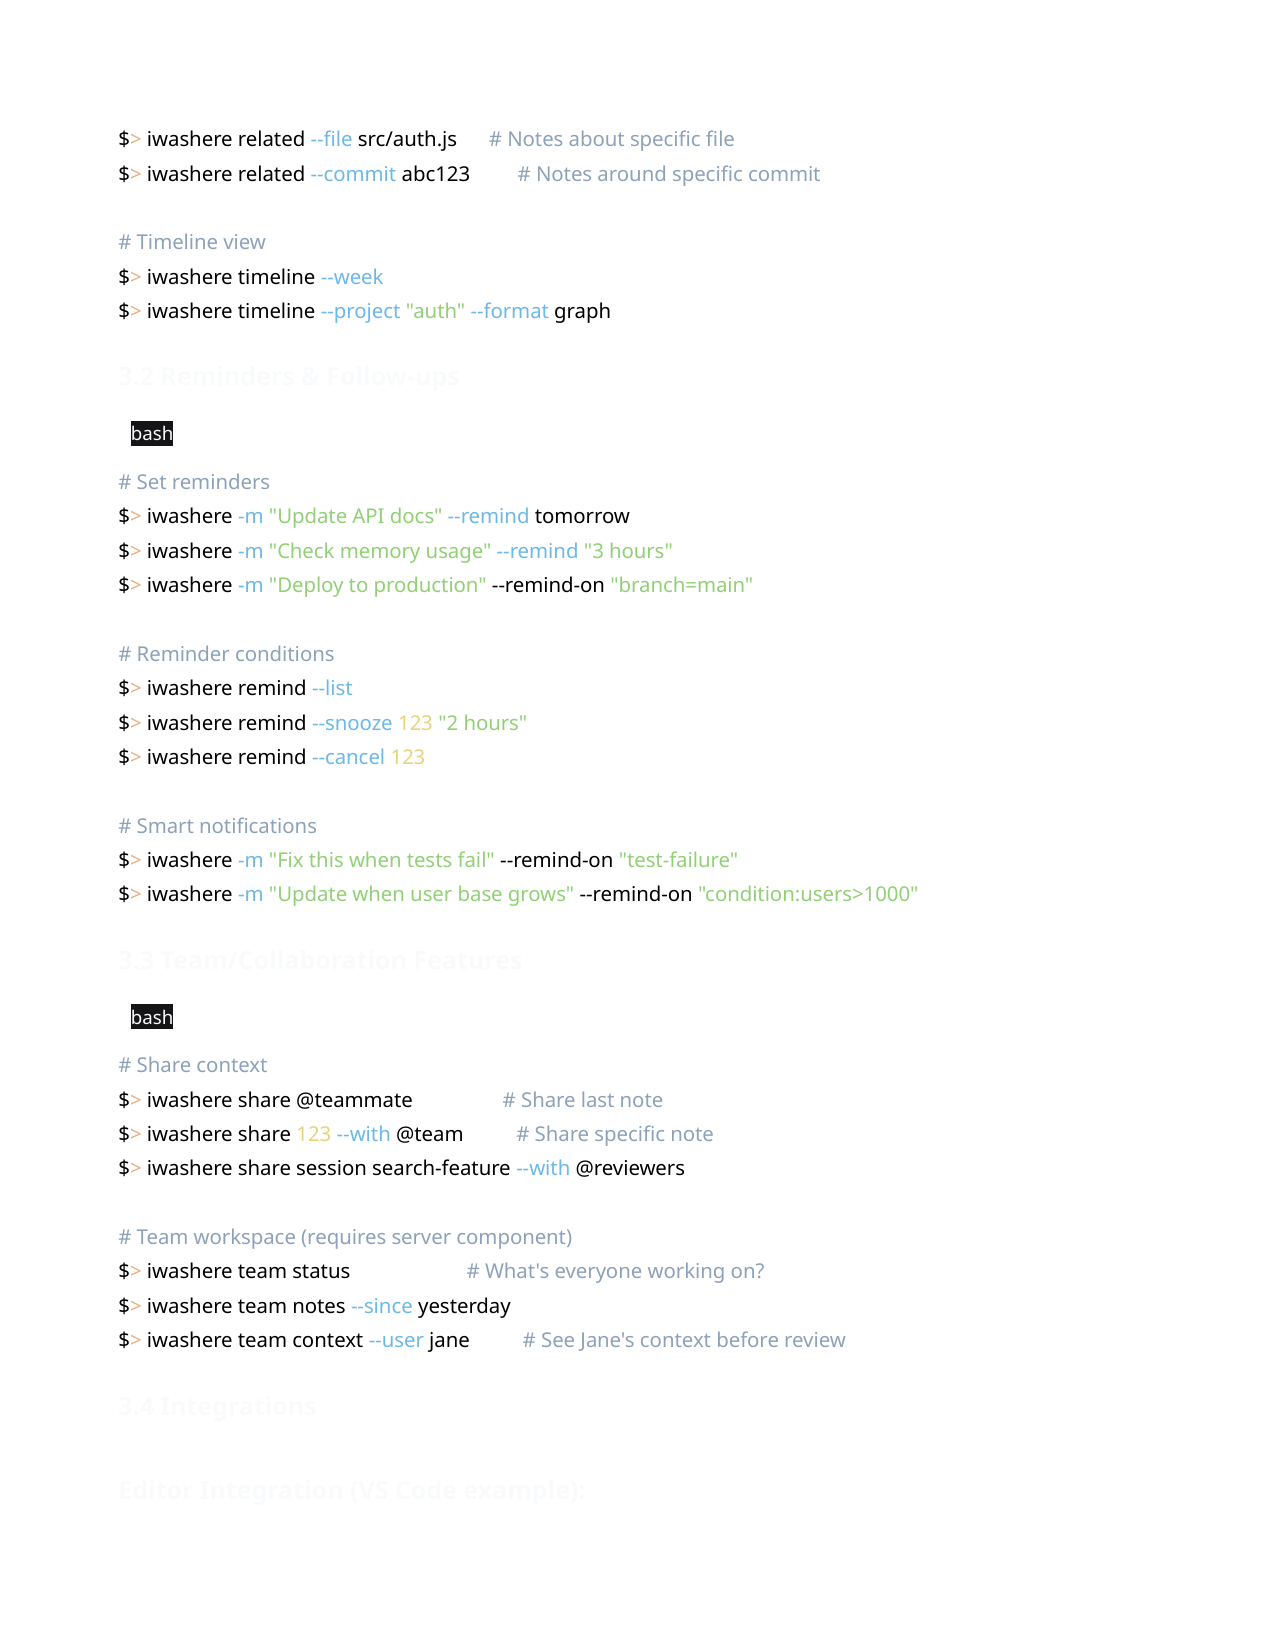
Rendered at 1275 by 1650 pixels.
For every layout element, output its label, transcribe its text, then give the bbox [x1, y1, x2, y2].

text # Reminder conditions [118, 633, 1157, 667]
text # Share context [118, 1044, 1157, 1078]
text $> iwashere share @teammate # Share last note [118, 1078, 1157, 1113]
text $> iwashere remind --snooze 123 "2 hours" [118, 701, 1157, 736]
text $> iwashere timeline --week [118, 256, 1157, 290]
text $> iwashere timeline --project "auth" --format graph [118, 290, 1157, 324]
text $> iwashere team context --user jane # See Jane's context before review [118, 1319, 1157, 1353]
text $> iwashere share session search-feature --with @reviewers [118, 1147, 1157, 1182]
text $> iwashere -m "Check memory usage" --remind "3 hours" [118, 529, 1157, 564]
text $> iwashere team notes --since yesterday [118, 1285, 1157, 1319]
text $> iwashere related --file src/auth.js # Notes about specific file [118, 118, 1157, 152]
text $> iwashere team status # What's everyone working on? [118, 1250, 1157, 1285]
text $> iwashere share 123 --with @team # Share specific note [118, 1113, 1157, 1147]
text # Smart notifications [118, 804, 1157, 839]
text bash [131, 1001, 1157, 1029]
text $> iwashere remind --list [118, 667, 1157, 701]
text # Set reminders [118, 461, 1157, 495]
text # Team workspace (requires server component) [118, 1216, 1157, 1250]
text bash [131, 418, 1157, 446]
text $> iwashere -m "Deploy to production" --remind-on "branch=main" [118, 564, 1157, 598]
text $> iwashere -m "Fix this when tests fail" --remind-on "test-failure" [118, 839, 1157, 873]
text Editor Integration (VS Code example): [118, 1472, 1157, 1506]
text $> iwashere remind --cancel 123 [118, 736, 1157, 770]
subtitle 3.4 Integrations [118, 1378, 1157, 1422]
text # Timeline view [118, 221, 1157, 256]
text $> iwashere -m "Update when user base grows" --remind-on "condition:users>1000" [118, 873, 1157, 908]
text $> iwashere -m "Update API docs" --remind tomorrow [118, 495, 1157, 529]
subtitle 3.3 Team/Collaboration Features [118, 933, 1157, 976]
subtitle 3.2 Reminders & Follow-ups [118, 349, 1157, 393]
text $> iwashere related --commit abc123 # Notes around specific commit [118, 152, 1157, 187]
